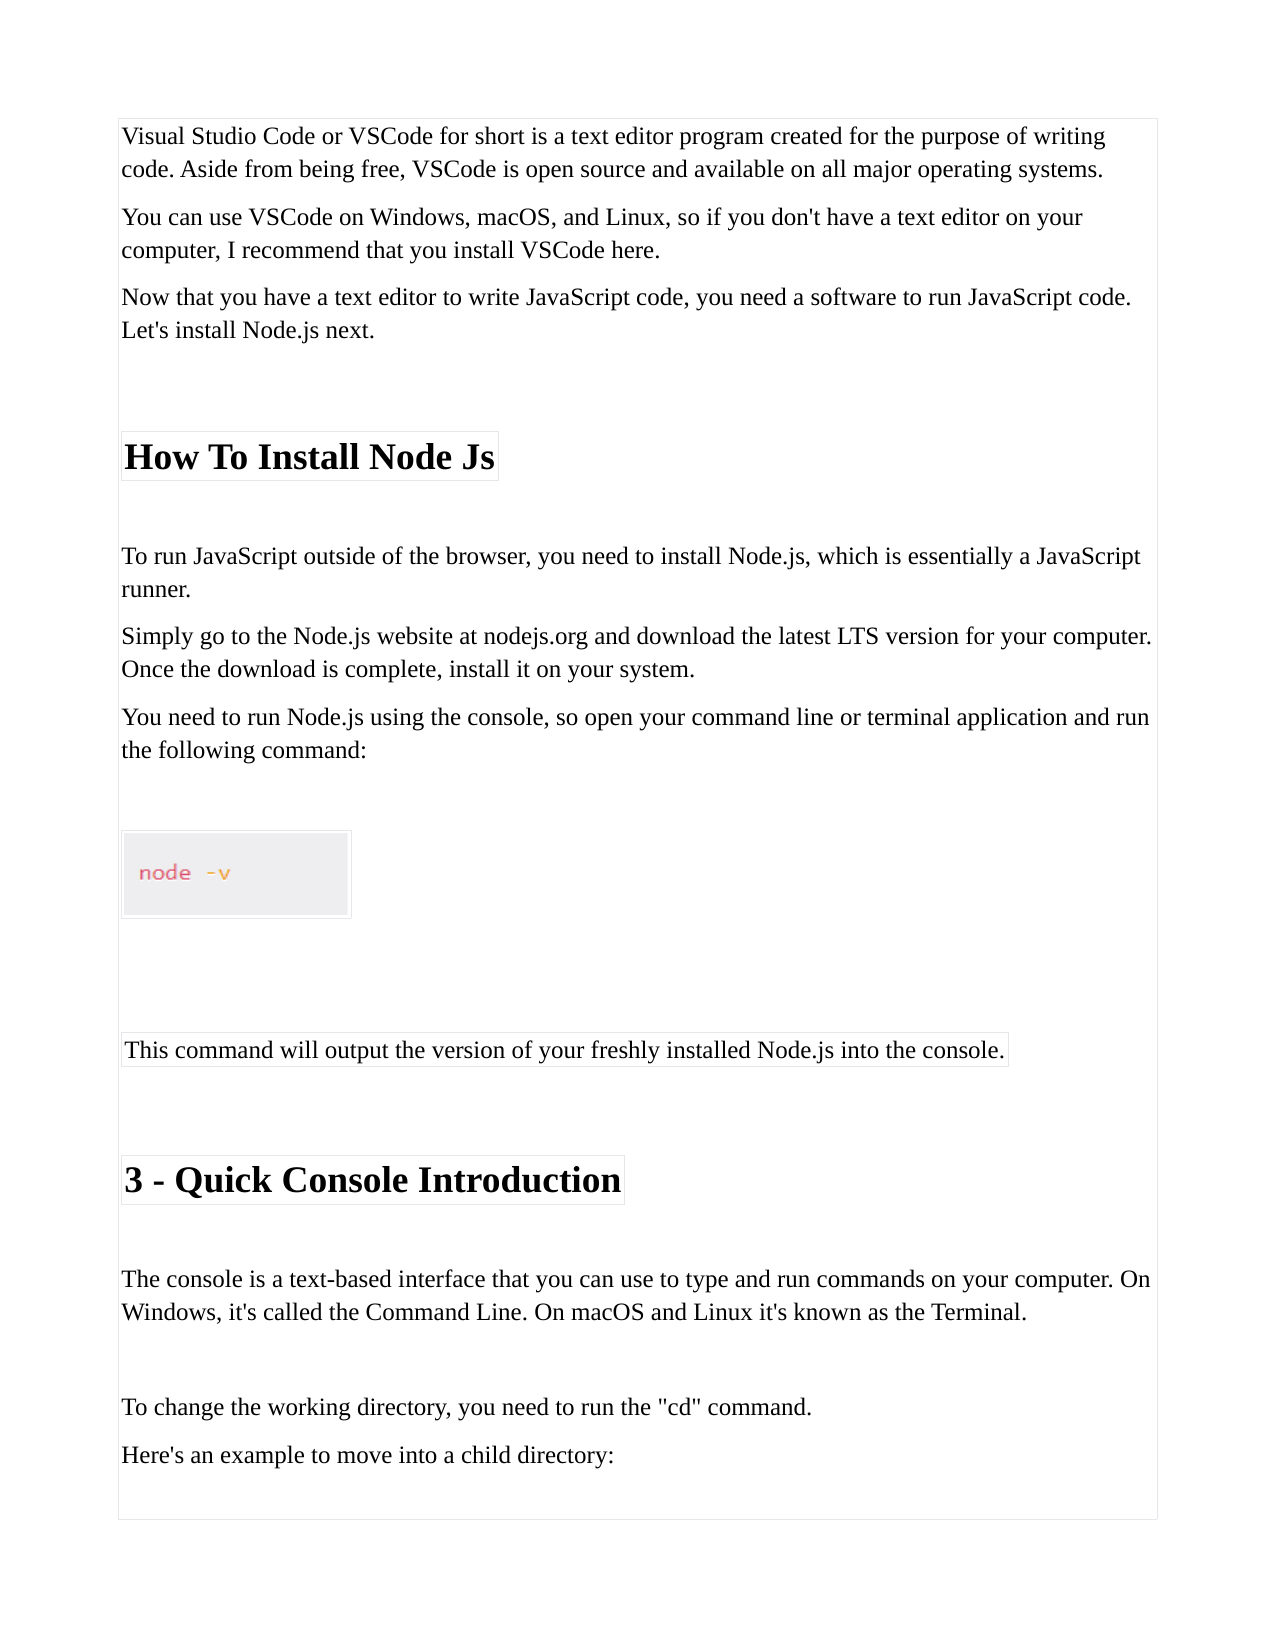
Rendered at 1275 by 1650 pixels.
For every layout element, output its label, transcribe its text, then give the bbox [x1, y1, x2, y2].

picture [124, 833, 348, 915]
text The console is a text-based interface that you can use to type and run commands on your computer. On Windows, it's called the Command Line. On macOS and Linux it's known as the Terminal. [119, 1261, 1157, 1326]
subtitle 3 - Quick Console Introduction [119, 1152, 1157, 1204]
text Here's an example to move into a child directory: [119, 1437, 1157, 1469]
subtitle How To Install Node Js [119, 428, 1157, 481]
text Visual Studio Code or VSCode for short is a text editor program created for the purpose of writing code. Aside from being free, VSCode is open source and available on all major operating systems. [119, 119, 1157, 183]
text To run JavaScript outside of the browser, you need to install Node.js, which is essentially a JavaScript runner. [119, 538, 1157, 602]
text This command will output the version of your freshly installed Node.js into the console. [119, 1029, 1157, 1067]
text You can use VSCode on Windows, macOS, and Linux, so if you don't have a text editor on your computer, I recommend that you install VSCode here. [119, 199, 1157, 263]
text You need to run Node.js using the console, so open your command line or terminal application and run the following command: [119, 699, 1157, 764]
text Now that you have a text editor to write JavaScript code, you need a software to run JavaScript code. Let's install Node.js next. [119, 279, 1157, 344]
text To change the working directory, you need to run the "cd" command. [119, 1389, 1157, 1421]
text Simply go to the Node.js website at nodejs.org and download the latest LTS version for your computer. Once the download is complete, install it on your system. [119, 618, 1157, 683]
